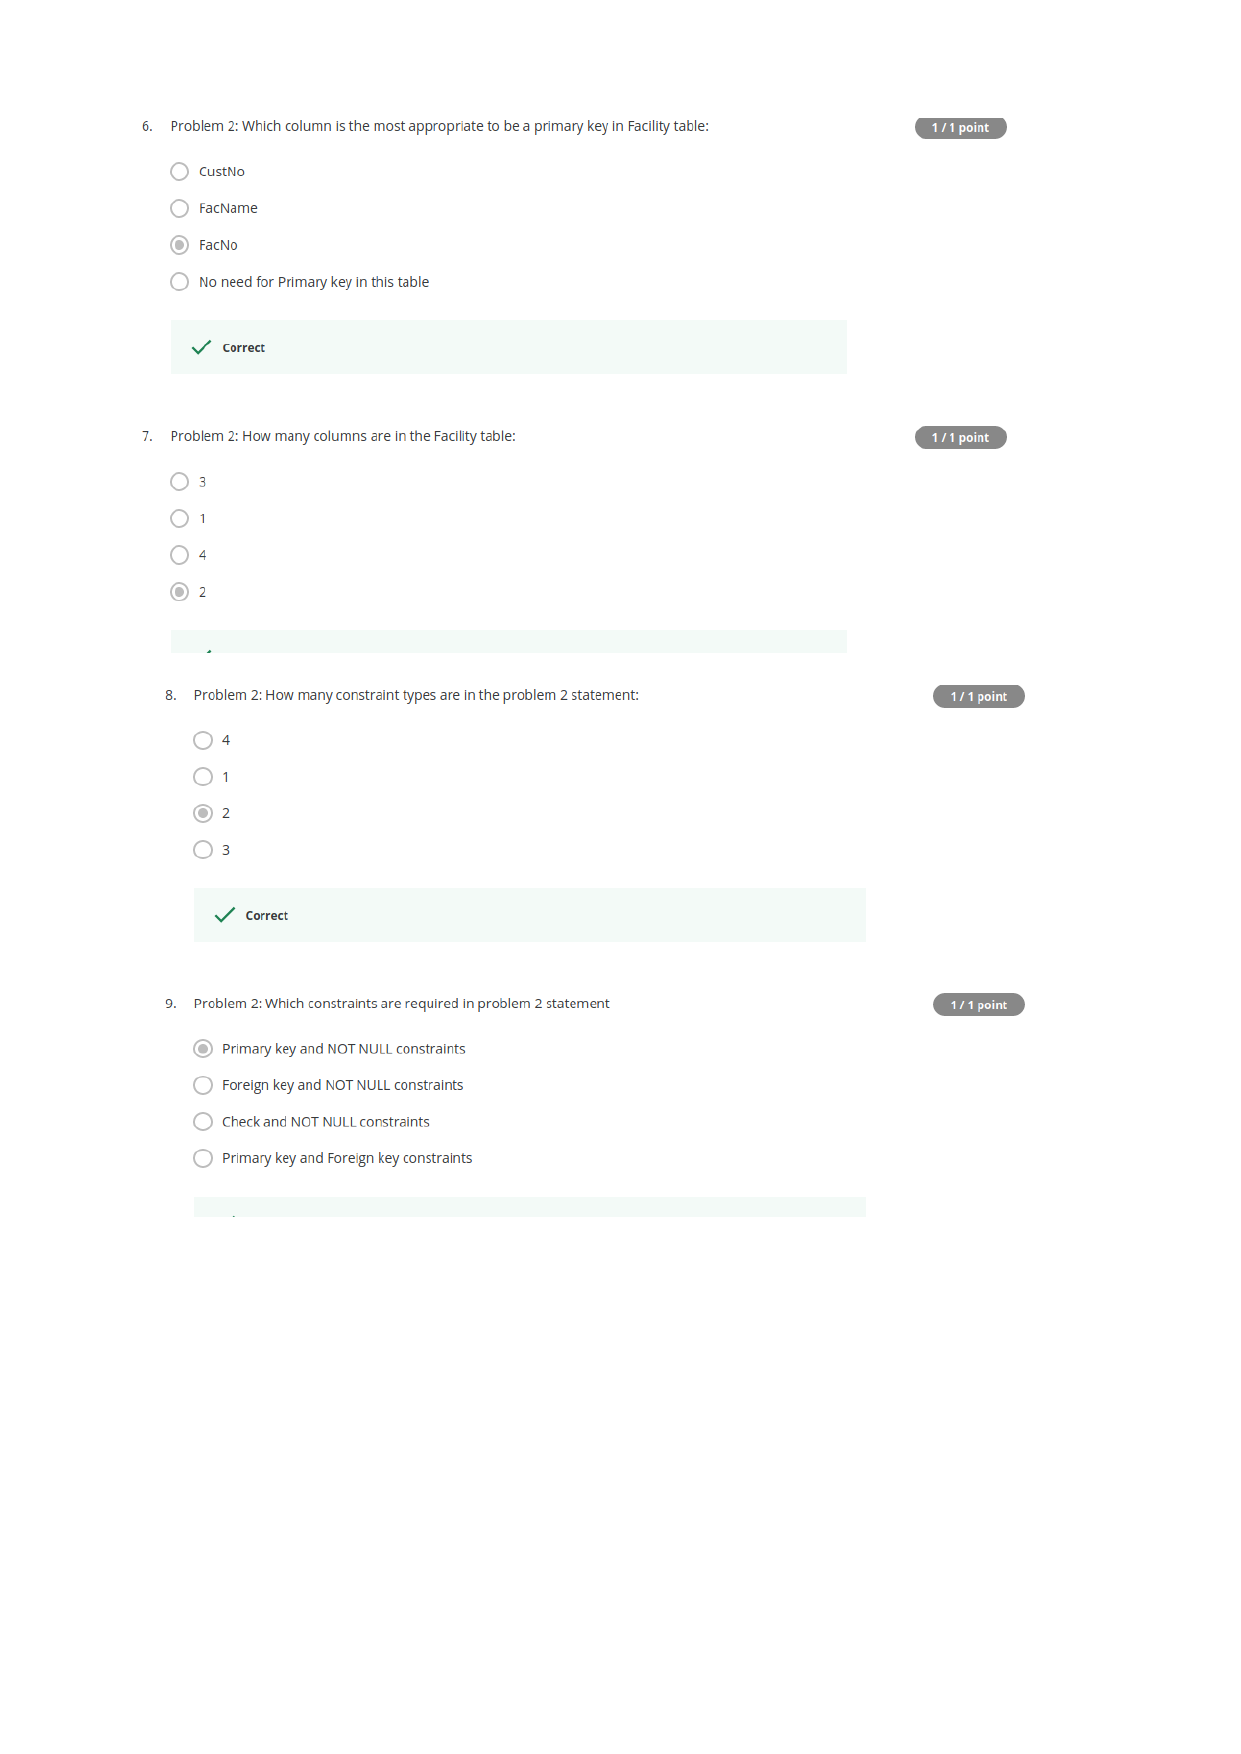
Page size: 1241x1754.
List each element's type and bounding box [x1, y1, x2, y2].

picture [118, 118, 1123, 657]
picture [118, 685, 1123, 1225]
